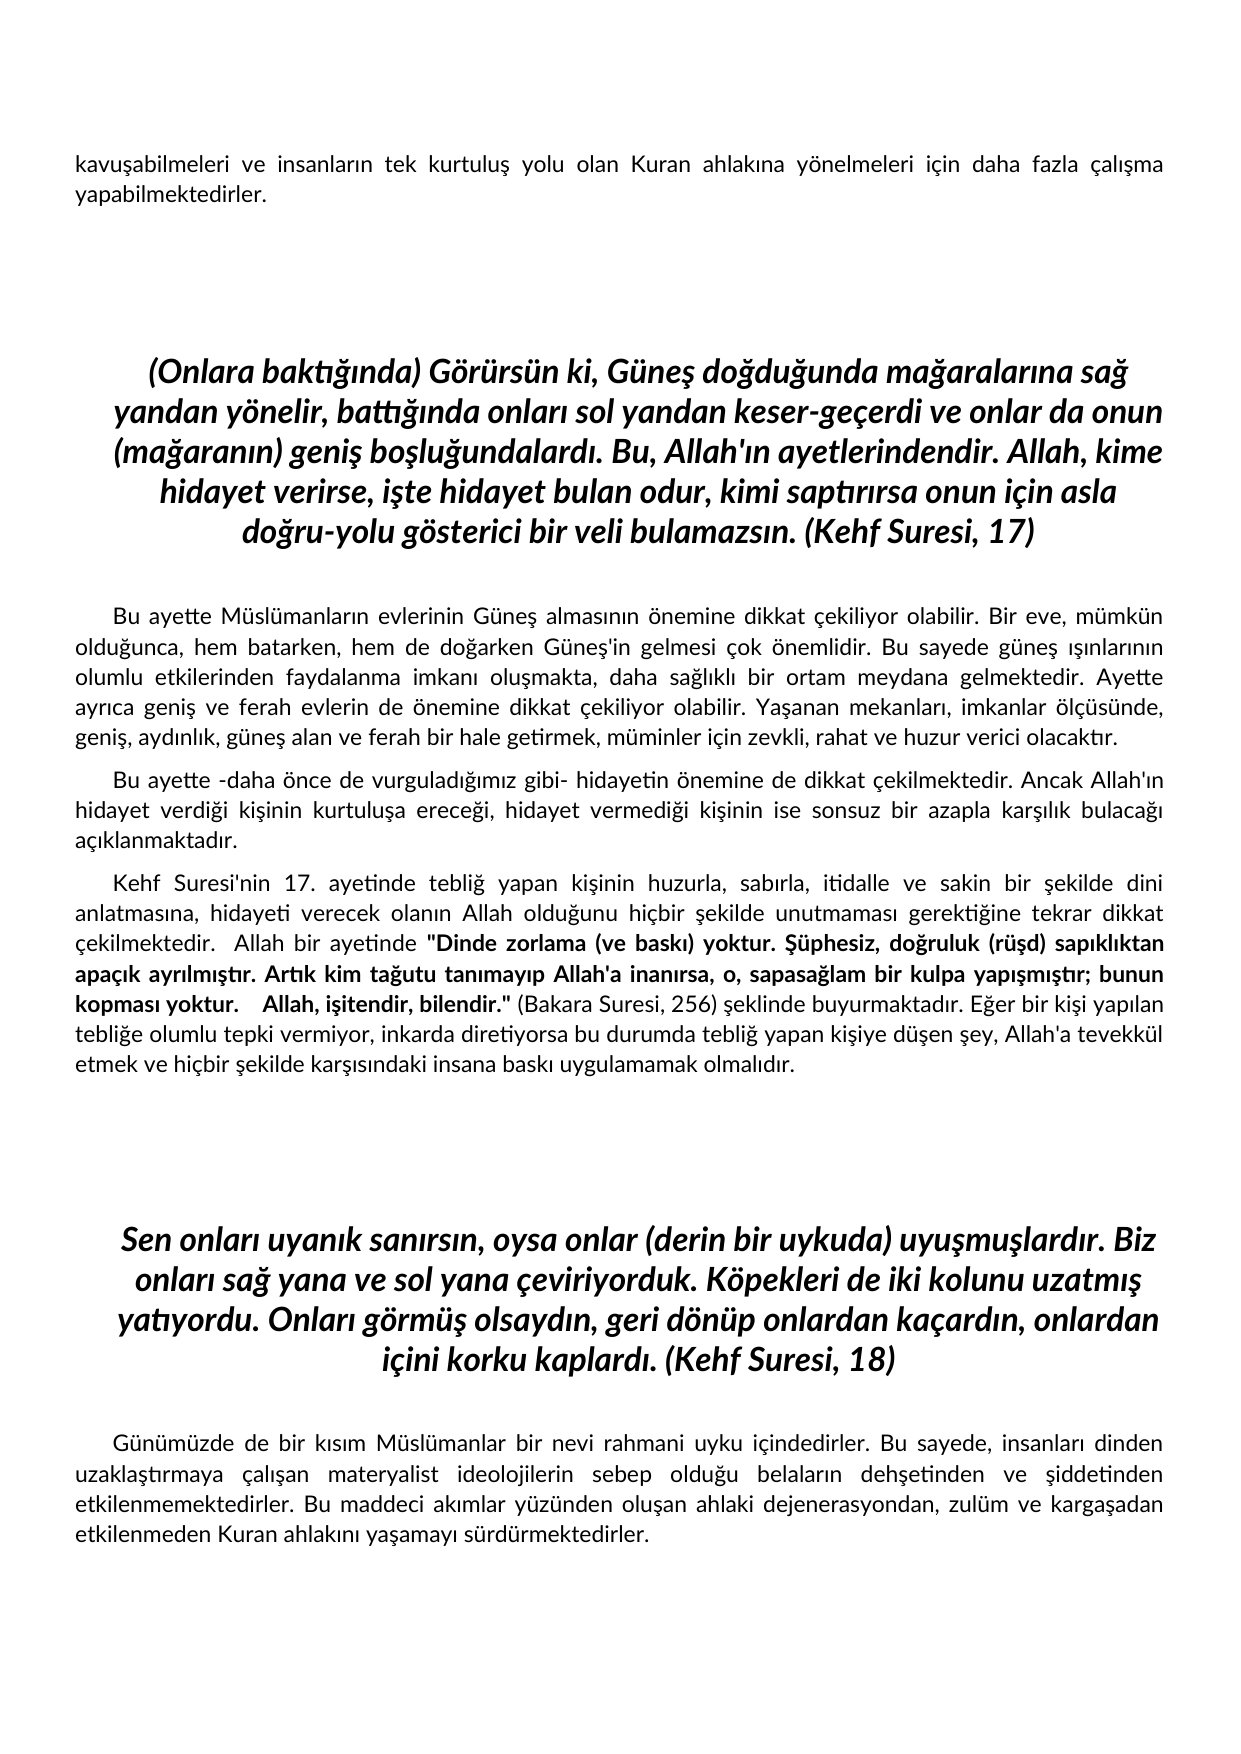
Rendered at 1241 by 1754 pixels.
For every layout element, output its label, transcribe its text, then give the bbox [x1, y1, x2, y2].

text Bu ayette -daha önce de vurguladığımız gibi- hidayetin önemine de dikkat çekilmektedir. Ancak Allah'ın hidayet verdiği kişinin kurtuluşa ereceği, hidayet vermediği kişinin ise sonsuz bir azapla karşılık bulacağı açıklanmaktadır. [75, 766, 1165, 853]
text Kehf Suresi'nin 17. ayetinde tebliğ yapan kişinin huzurla, sabırla, itidalle ve sakin bir şekilde dini anlatmasına, hidayeti verecek olanın Allah olduğunu hiçbir şekilde unutmaması gerektiğine tekrar dikkat çekilmektedir. Allah bir ayetinde "Dinde zorlama (ve baskı) yoktur. Şüphesiz, doğruluk (rüşd) sapıklıktan apaçık ayrılmıştır. Artık kim tağutu tanımayıp Allah'a inanırsa, o, sapasağlam bir kulpa yapışmıştır; bunun kopması yoktur. Allah, işitendir, bilendir." (Bakara Suresi, 256) şeklinde buyurmaktadır. Eğer bir kişi yapılan tebliğe olumlu tepki vermiyor, inkarda diretiyorsa bu durumda tebliğ yapan kişiye düşen şey, Allah'a tevekkül etmek ve hiçbir şekilde karşısındaki insana baskı uygulamamak olmalıdır. [75, 869, 1165, 1077]
subtitle (Onlara baktığında) Görürsün ki, Güneş doğduğunda mağaralarına sağ yandan yönelir, battığında onları sol yandan keser-geçerdi ve onlar da onun (mağaranın) geniş boşluğundalardı. Bu, Allah'ın ayetlerindendir. Allah, kime hidayet verirse, işte hidayet bulan odur, kimi saptırırsa onun için asla doğru-yolu gösterici bir veli bulamazsın. (Kehf Suresi, 17) [112, 351, 1165, 551]
text Günümüzde de bir kısım Müslümanlar bir nevi rahmani uyku içindedirler. Bu sayede, insanları dinden uzaklaştırmaya çalışan materyalist ideolojilerin sebep olduğu belaların dehşetinden ve şiddetinden etkilenmemektedirler. Bu maddeci akımlar yüzünden oluşan ahlaki dejenerasyondan, zulüm ve kargaşadan etkilenmeden Kuran ahlakını yaşamayı sürdürmektedirler. [75, 1429, 1165, 1547]
text kavuşabilmeleri ve insanların tek kurtuluş yolu olan Kuran ahlakına yönelmeleri için daha fazla çalışma yapabilmektedirler. [75, 150, 1165, 208]
subtitle Sen onları uyanık sanırsın, oysa onlar (derin bir uykuda) uyuşmuşlardır. Biz onları sağ yana ve sol yana çeviriyorduk. Köpekleri de iki kolunu uzatmış yatıyordu. Onları görmüş olsaydın, geri dönüp onlardan kaçardın, onlardan içini korku kaplardı. (Kehf Suresi, 18) [112, 1218, 1165, 1378]
text Bu ayette Müslümanların evlerinin Güneş almasının önemine dikkat çekiliyor olabilir. Bir eve, mümkün olduğunca, hem batarken, hem de doğarken Güneş'in gelmesi çok önemlidir. Bu sayede güneş ışınlarının olumlu etkilerinden faydalanma imkanı oluşmakta, daha sağlıklı bir ortam meydana gelmektedir. Ayette ayrıca geniş ve ferah evlerin de önemine dikkat çekiliyor olabilir. Yaşanan mekanları, imkanlar ölçüsünde, geniş, aydınlık, güneş alan ve ferah bir hale getirmek, müminler için zevkli, rahat ve huzur verici olacaktır. [75, 602, 1165, 750]
